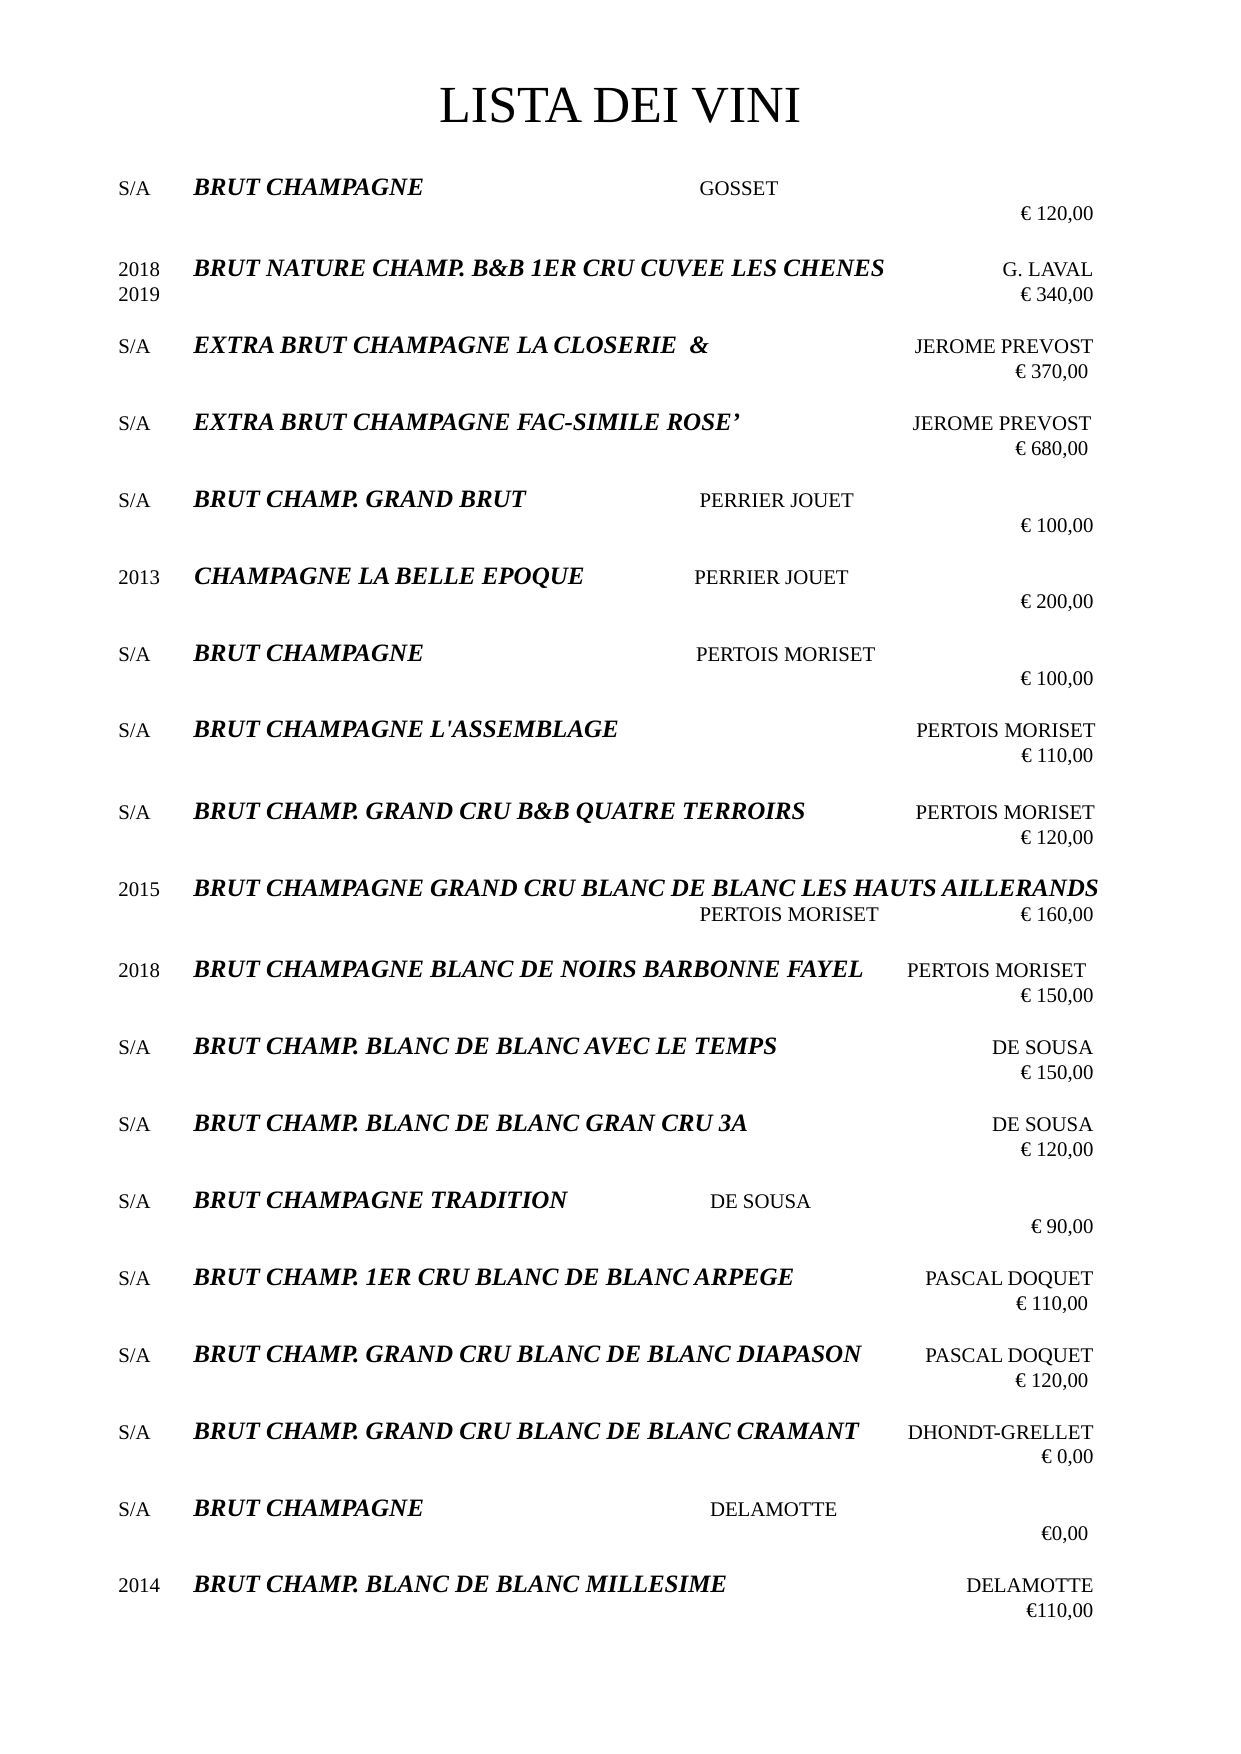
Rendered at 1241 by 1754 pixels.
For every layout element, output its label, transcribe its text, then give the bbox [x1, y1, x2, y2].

text S/A BRUT CHAMPAGNE TRADITION DE SOUSA [118, 1185, 1122, 1214]
text € 120,00 [118, 200, 1122, 224]
text 2018 BRUT NATURE CHAMP. B&B 1ER CRU CUVEE LES CHENES G. LAVAL [118, 253, 1122, 282]
text S/A BRUT CHAMP. GRAND BRUT PERRIER JOUET [118, 484, 1122, 513]
text S/A EXTRA BRUT CHAMPAGNE LA CLOSERIE & JEROME PREVOST [118, 330, 1122, 359]
text € 90,00 [118, 1214, 1122, 1238]
text € 100,00 [118, 666, 1122, 690]
text € 110,00 [118, 743, 1122, 767]
text S/A BRUT CHAMPAGNE DELAMOTTE [118, 1493, 1122, 1521]
text 2013 CHAMPAGNE LA BELLE EPOQUE PERRIER JOUET [118, 561, 1122, 589]
text € 110,00 [118, 1291, 1122, 1315]
text 2014 BRUT CHAMP. BLANC DE BLANC MILLESIME DELAMOTTE [118, 1569, 1122, 1598]
text S/A BRUT CHAMP. BLANC DE BLANC AVEC LE TEMPS DE SOUSA [118, 1031, 1122, 1060]
text S/A BRUT CHAMPAGNE GOSSET [118, 172, 1122, 200]
text S/A BRUT CHAMPAGNE PERTOIS MORISET [118, 638, 1122, 666]
text € 100,00 [118, 513, 1122, 537]
text €110,00 [118, 1598, 1122, 1622]
text € 120,00 [118, 825, 1122, 849]
text S/A BRUT CHAMP. GRAND CRU B&B QUATRE TERROIRS PERTOIS MORISET [118, 796, 1122, 825]
text S/A BRUT CHAMP. GRAND CRU BLANC DE BLANC CRAMANT DHONDT-GRELLET [118, 1416, 1122, 1444]
text 2015 BRUT CHAMPAGNE GRAND CRU BLANC DE BLANC LES HAUTS AILLERANDS PERTOIS MORISET € 160,00 [118, 873, 1122, 926]
text S/A BRUT CHAMP. BLANC DE BLANC GRAN CRU 3A DE SOUSA [118, 1108, 1122, 1137]
text € 120,00 [118, 1137, 1122, 1161]
text 2018 BRUT CHAMPAGNE BLANC DE NOIRS BARBONNE FAYEL PERTOIS MORISET € 150,00 [118, 954, 1122, 1007]
text S/A BRUT CHAMP. GRAND CRU BLANC DE BLANC DIAPASON PASCAL DOQUET [118, 1339, 1122, 1368]
text €0,00 [118, 1521, 1122, 1545]
text 2019 € 340,00 [118, 282, 1122, 306]
text € 200,00 [118, 589, 1122, 613]
text € 680,00 [118, 436, 1122, 460]
text S/A BRUT CHAMPAGNE L'ASSEMBLAGE PERTOIS MORISET [118, 714, 1122, 743]
text € 0,00 [118, 1444, 1122, 1468]
text € 120,00 [118, 1368, 1122, 1392]
text S/A EXTRA BRUT CHAMPAGNE FAC-SIMILE ROSE’ JEROME PREVOST [118, 407, 1122, 436]
text S/A BRUT CHAMP. 1ER CRU BLANC DE BLANC ARPEGE PASCAL DOQUET [118, 1262, 1122, 1291]
text € 150,00 [118, 1060, 1122, 1084]
text € 370,00 [118, 359, 1122, 383]
